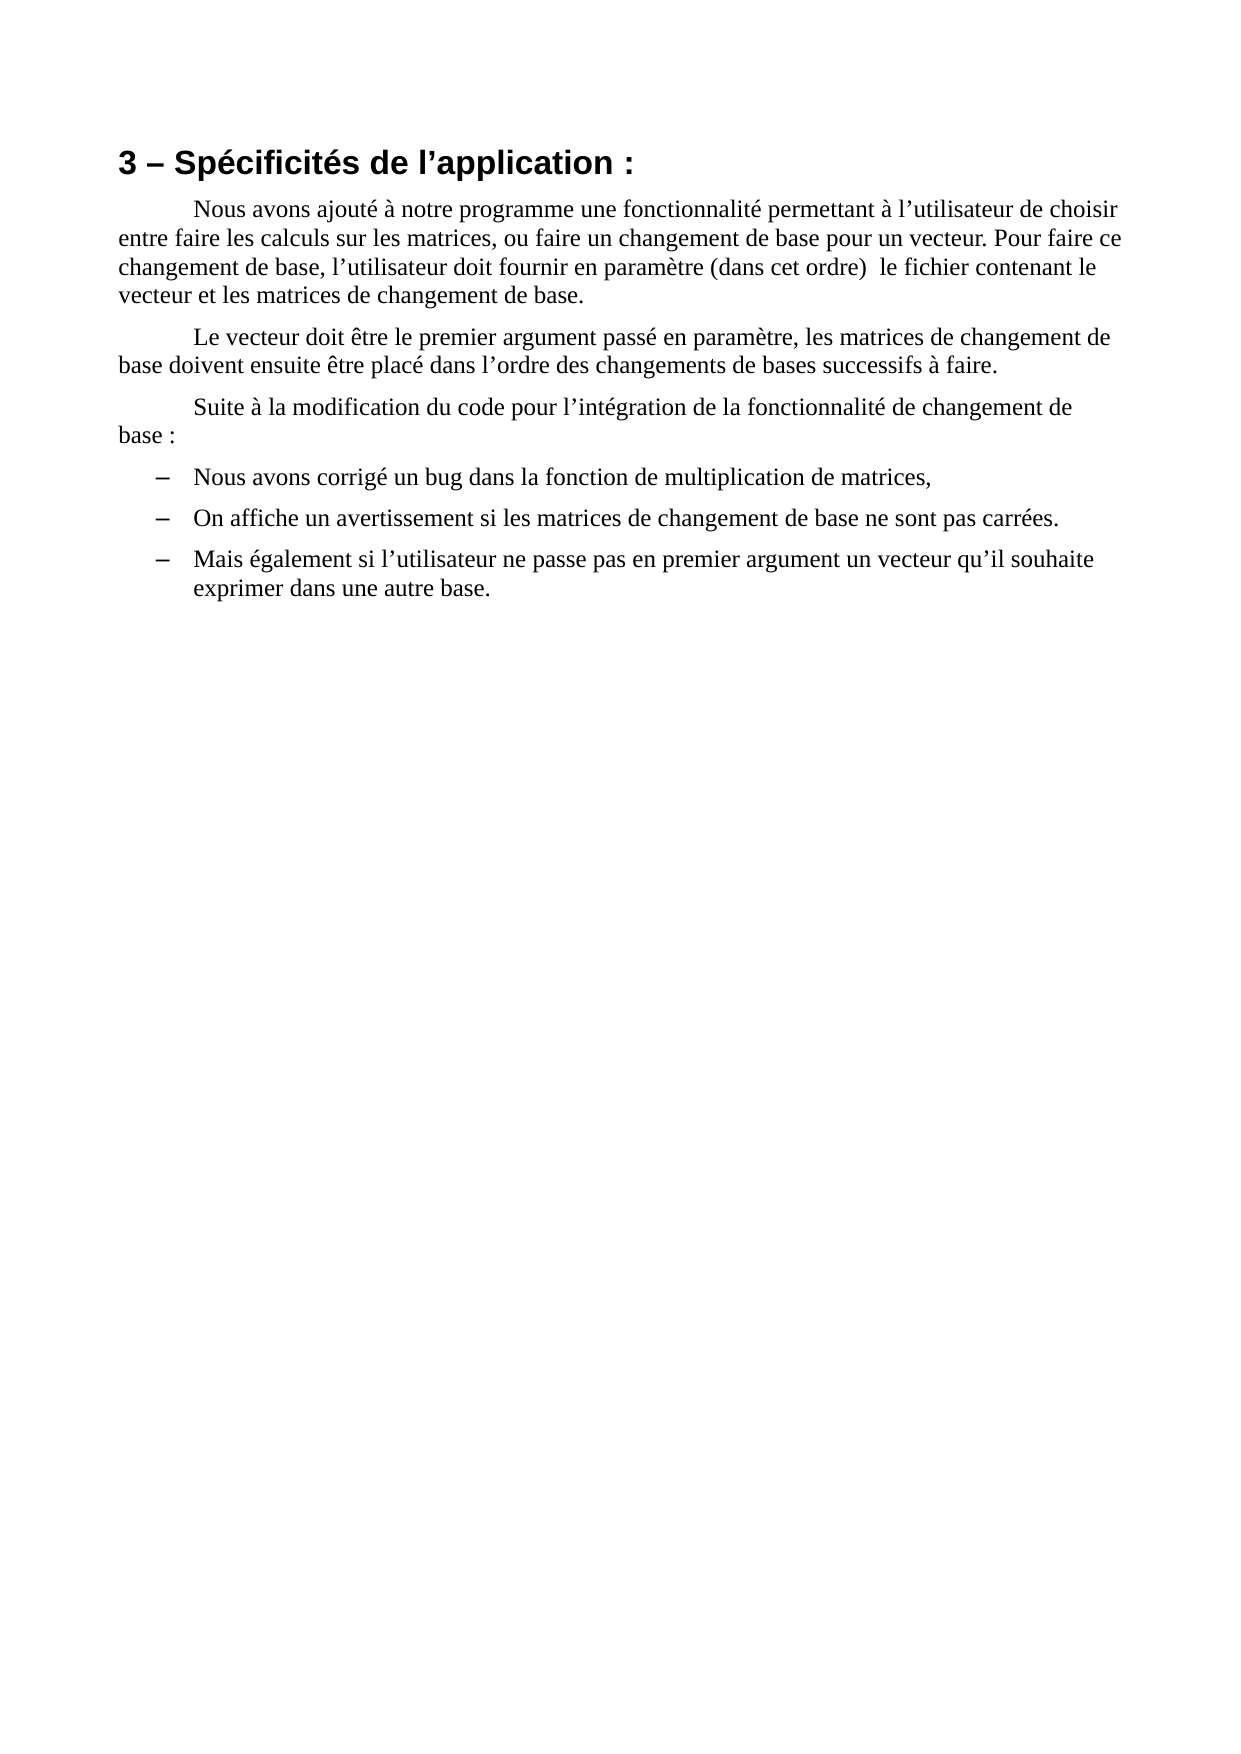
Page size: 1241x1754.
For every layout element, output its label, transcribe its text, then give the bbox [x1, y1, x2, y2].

subtitle 3 – Spécificités de l’application : [118, 143, 1122, 182]
list Nous avons corrigé un bug dans la fonction de multiplication de matrices, [156, 462, 1122, 491]
list On affiche un avertissement si les matrices de changement de base ne sont pas carrées. [156, 503, 1122, 532]
list Mais également si l’utilisateur ne passe pas en premier argument un vecteur qu’il souhaite exprimer dans une autre base. [156, 544, 1122, 602]
text Le vecteur doit être le premier argument passé en paramètre, les matrices de changement de base doivent ensuite être placé dans l’ordre des changements de bases successifs à faire. [118, 322, 1122, 379]
text Suite à la modification du code pour l’intégration de la fonctionnalité de changement de base : [118, 392, 1122, 449]
text Nous avons ajouté à notre programme une fonctionnalité permettant à l’utilisateur de choisir entre faire les calculs sur les matrices, ou faire un changement de base pour un vecteur. Pour faire ce changement de base, l’utilisateur doit fournir en paramètre (dans cet ordre) le fichier contenant le vecteur et les matrices de changement de base. [118, 194, 1122, 309]
